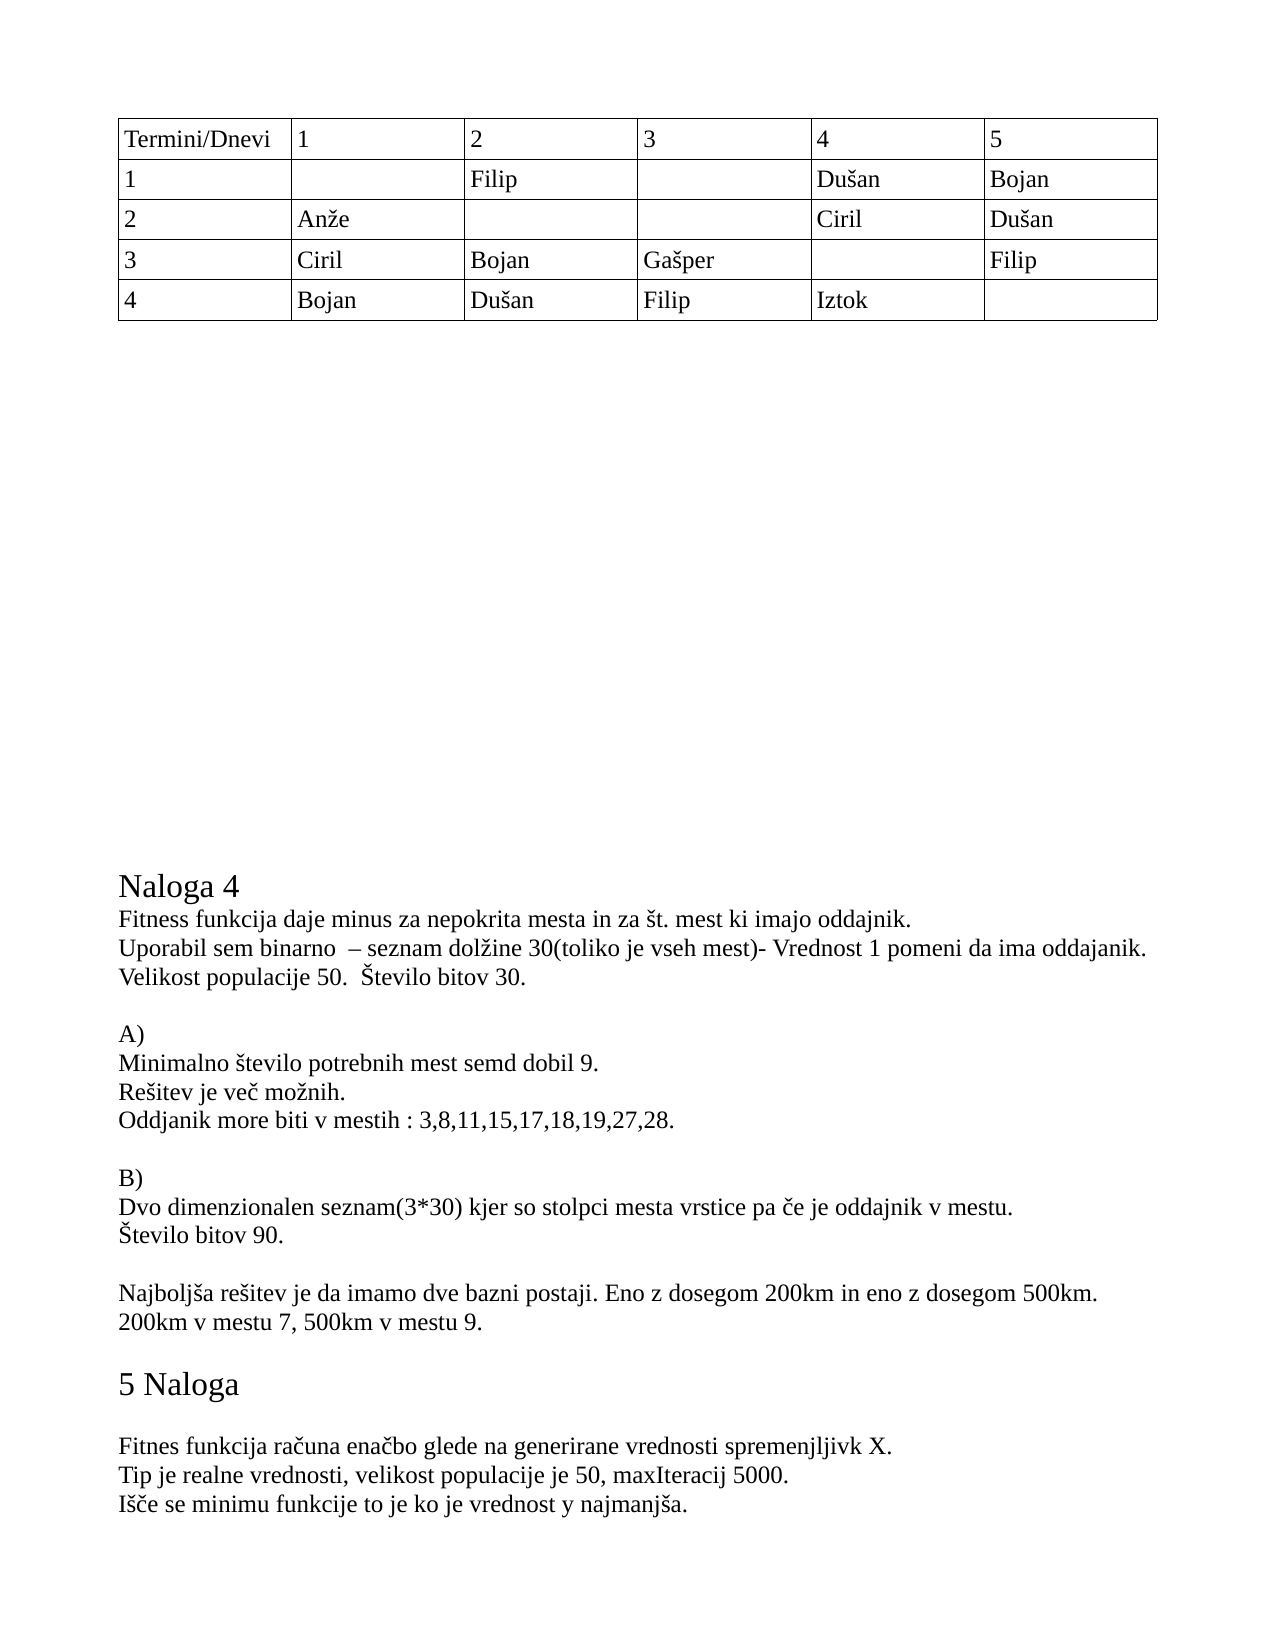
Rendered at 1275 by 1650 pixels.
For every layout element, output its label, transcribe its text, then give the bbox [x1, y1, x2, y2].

text Tip je realne vrednosti, velikost populacije je 50, maxIteracij 5000. [118, 1460, 1157, 1489]
text A) [118, 1019, 1157, 1048]
table_cell 1 [119, 160, 291, 199]
text Uporabil sem binarno – seznam dolžine 30(toliko je vseh mest)- Vrednost 1 pomeni da ima oddajanik. [118, 933, 1157, 962]
text 200km v mestu 7, 500km v mestu 9. [118, 1307, 1157, 1336]
table_cell Bojan [465, 240, 637, 279]
table_cell 2 [119, 200, 291, 239]
table_cell Ciril [292, 240, 464, 279]
table_header 2 [465, 119, 637, 158]
table_header 4 [812, 119, 984, 158]
text Oddjanik more biti v mestih : 3,8,11,15,17,18,19,27,28. [118, 1106, 1157, 1134]
table_header Termini/Dnevi [119, 119, 291, 158]
table_cell [638, 160, 811, 199]
table_header 1 [292, 119, 464, 158]
table_cell Iztok [812, 280, 984, 320]
table_cell Ciril [812, 200, 984, 239]
table_cell [638, 200, 811, 239]
table_cell [985, 280, 1157, 320]
table_cell [812, 240, 984, 279]
text Dvo dimenzionalen seznam(3*30) kjer so stolpci mesta vrstice pa če je oddajnik v mestu. [118, 1192, 1157, 1221]
text B) [118, 1163, 1157, 1192]
text Fitnes funkcija računa enačbo glede na generirane vrednosti spremenjljivk X. [118, 1431, 1157, 1460]
table_cell Anže [292, 200, 464, 239]
text Minimalno število potrebnih mest semd dobil 9. [118, 1048, 1157, 1077]
text Število bitov 90. [118, 1221, 1157, 1249]
text 5 Naloga [118, 1364, 1157, 1403]
table_cell Filip [638, 280, 811, 320]
text Rešitev je več možnih. [118, 1077, 1157, 1106]
table_cell [465, 200, 637, 239]
table_cell Filip [985, 240, 1157, 279]
text Velikost populacije 50. Število bitov 30. [118, 962, 1157, 991]
table_header 5 [985, 119, 1157, 158]
text Fitness funkcija daje minus za nepokrita mesta in za št. mest ki imajo oddajnik. [118, 904, 1157, 933]
table_cell Dušan [812, 160, 984, 199]
table_cell Dušan [985, 200, 1157, 239]
text Išče se minimu funkcije to je ko je vrednost y najmanjša. [118, 1489, 1157, 1518]
table_header 3 [638, 119, 811, 158]
table_cell Filip [465, 160, 637, 199]
table_cell Gašper [638, 240, 811, 279]
text Naloga 4 [118, 866, 1157, 904]
table_cell Dušan [465, 280, 637, 320]
table_cell 4 [119, 280, 291, 320]
table_cell Bojan [985, 160, 1157, 199]
table_cell Bojan [292, 280, 464, 320]
table_cell 3 [119, 240, 291, 279]
text Najboljša rešitev je da imamo dve bazni postaji. Eno z dosegom 200km in eno z dosegom 500km. [118, 1278, 1157, 1307]
table_cell [292, 160, 464, 199]
